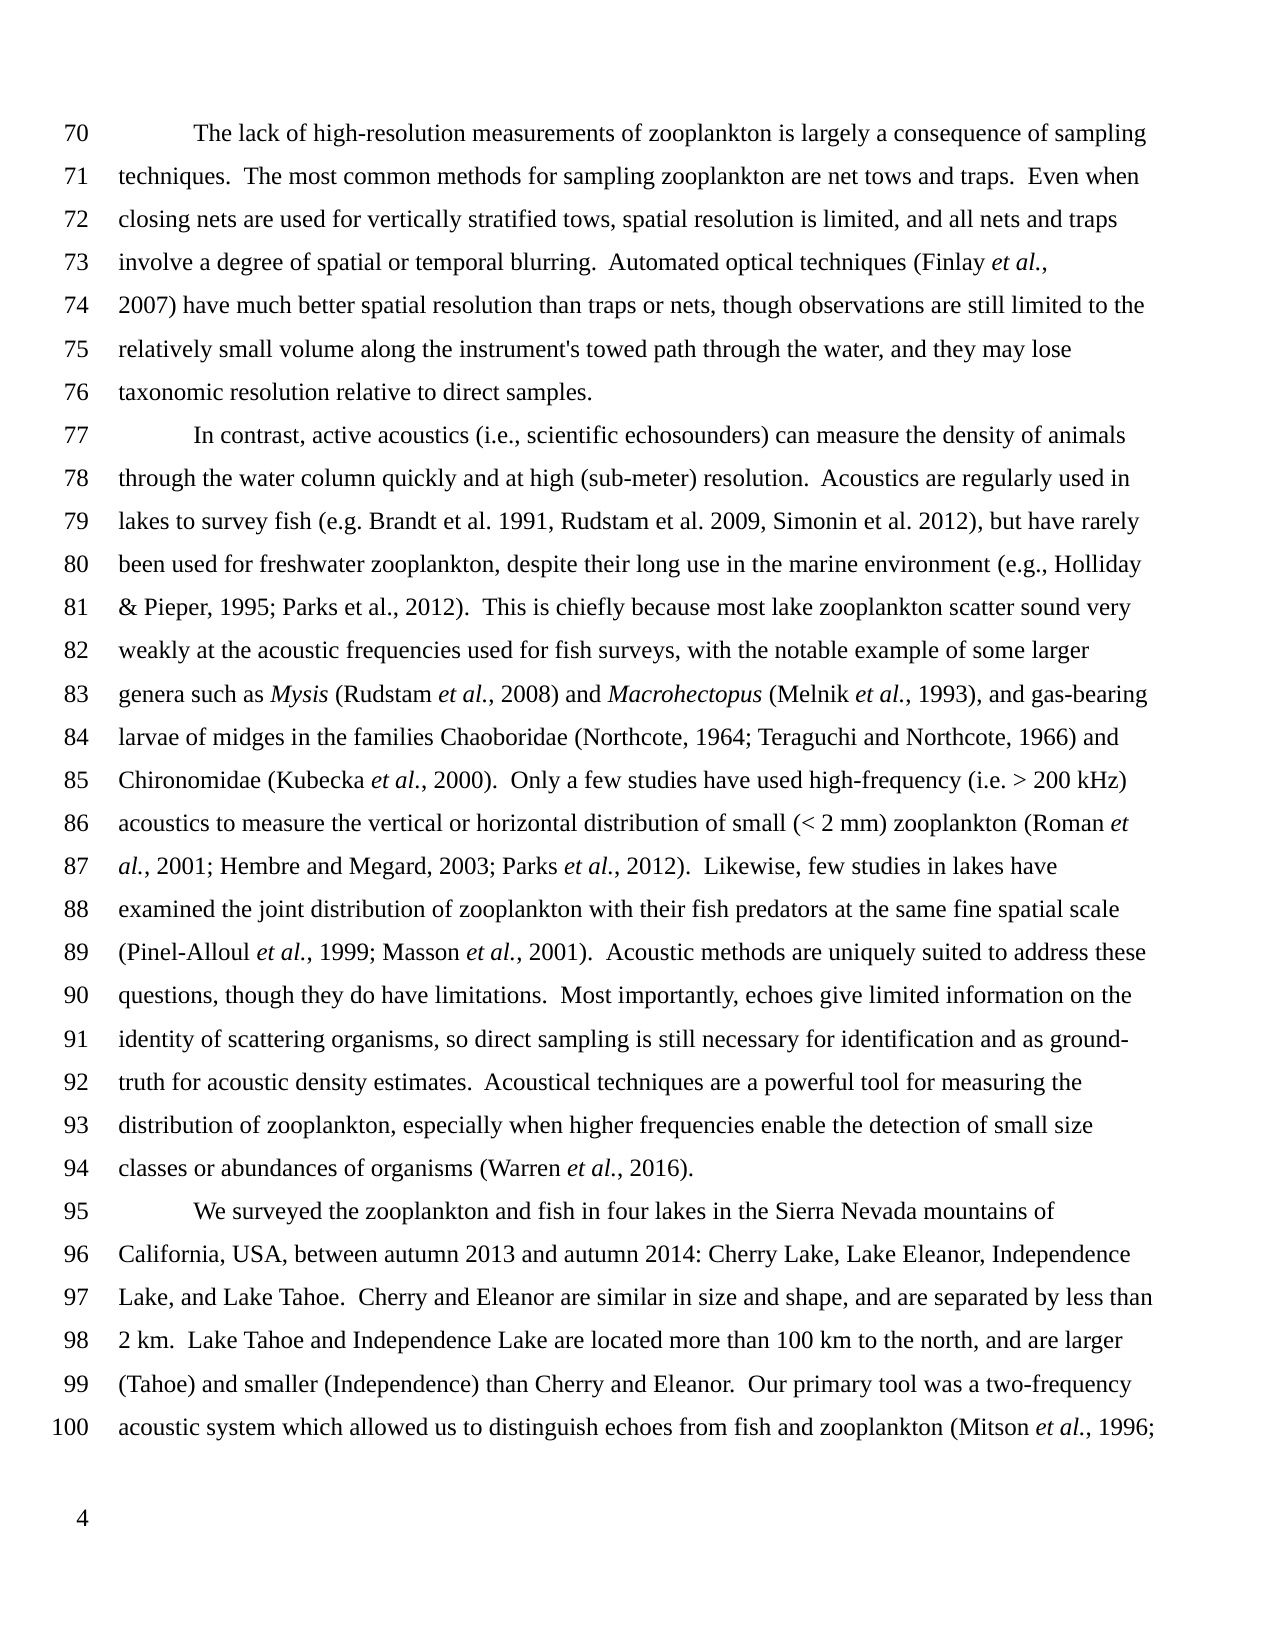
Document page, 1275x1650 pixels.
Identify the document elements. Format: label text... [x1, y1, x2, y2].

text The lack of high-resolution measurements of zooplankton is largely a consequence of sampling techniques. The most common methods for sampling zooplankton are net tows and traps. Even when closing nets are used for vertically stratified tows, spatial resolution is limited, and all nets and traps involve a degree of spatial or temporal blurring. Automated optical techniques (Finlay et al., 2007)⁠ have much better spatial resolution than traps or nets, though observations are still limited to the relatively small volume along the instrument's towed path through the water, and they may lose taxonomic resolution relative to direct samples. [118, 118, 1157, 406]
text We surveyed the zooplankton and fish in four lakes in the Sierra Nevada mountains of California, USA, between autumn 2013 and autumn 2014: Cherry Lake, Lake Eleanor, Independence Lake, and Lake Tahoe. Cherry and Eleanor are similar in size and shape, and are separated by less than 2 km. Lake Tahoe and Independence Lake are located more than 100 km to the north, and are larger (Tahoe) and smaller (Independence) than Cherry and Eleanor. Our primary tool was a two-frequency acoustic system which allowed us to distinguish echoes from fish and zooplankton (Mitson et al., 1996; [118, 1196, 1157, 1441]
text In contrast, active acoustics (i.e., scientific echosounders) can measure the density of animals through the water column quickly and at high (sub-meter) resolution. Acoustics are regularly used in lakes to survey fish (e.g. Brandt et al. 1991, Rudstam et al. 2009, Simonin et al. 2012)⁠, but have rarely been used for freshwater zooplankton, despite their long use in the marine environment (e.g., Holliday & Pieper, 1995; Parks et al., 2012)⁠. This is chiefly because most lake zooplankton scatter sound very weakly at the acoustic frequencies used for fish surveys, with the notable example of some larger genera such as Mysis (Rudstam et al., 2008)⁠ and Macrohectopus (Melnik et al., 1993)⁠, and gas-bearing larvae of midges in the families Chaoboridae (Northcote, 1964; Teraguchi and Northcote, 1966)⁠ and Chironomidae (Kubecka et al., 2000)⁠. Only a few studies have used high-frequency (i.e. > 200 kHz) acoustics to measure the vertical or horizontal distribution of small (< 2 mm) zooplankton (Roman et al., 2001; Hembre and Megard, 2003; Parks et al., 2012)⁠. Likewise, few studies in lakes have examined the joint distribution of zooplankton with their fish predators at the same fine spatial scale (Pinel-Alloul et al., 1999; Masson et al., 2001)⁠. Acoustic methods are uniquely suited to address these questions, though they do have limitations. Most importantly, echoes give limited information on the identity of scattering organisms, so direct sampling is still necessary for identification and as ground-truth for acoustic density estimates. Acoustical techniques are a powerful tool for measuring the distribution of zooplankton, especially when higher frequencies enable the detection of small size classes or abundances of organisms (Warren et al., 2016)⁠. [118, 420, 1157, 1182]
